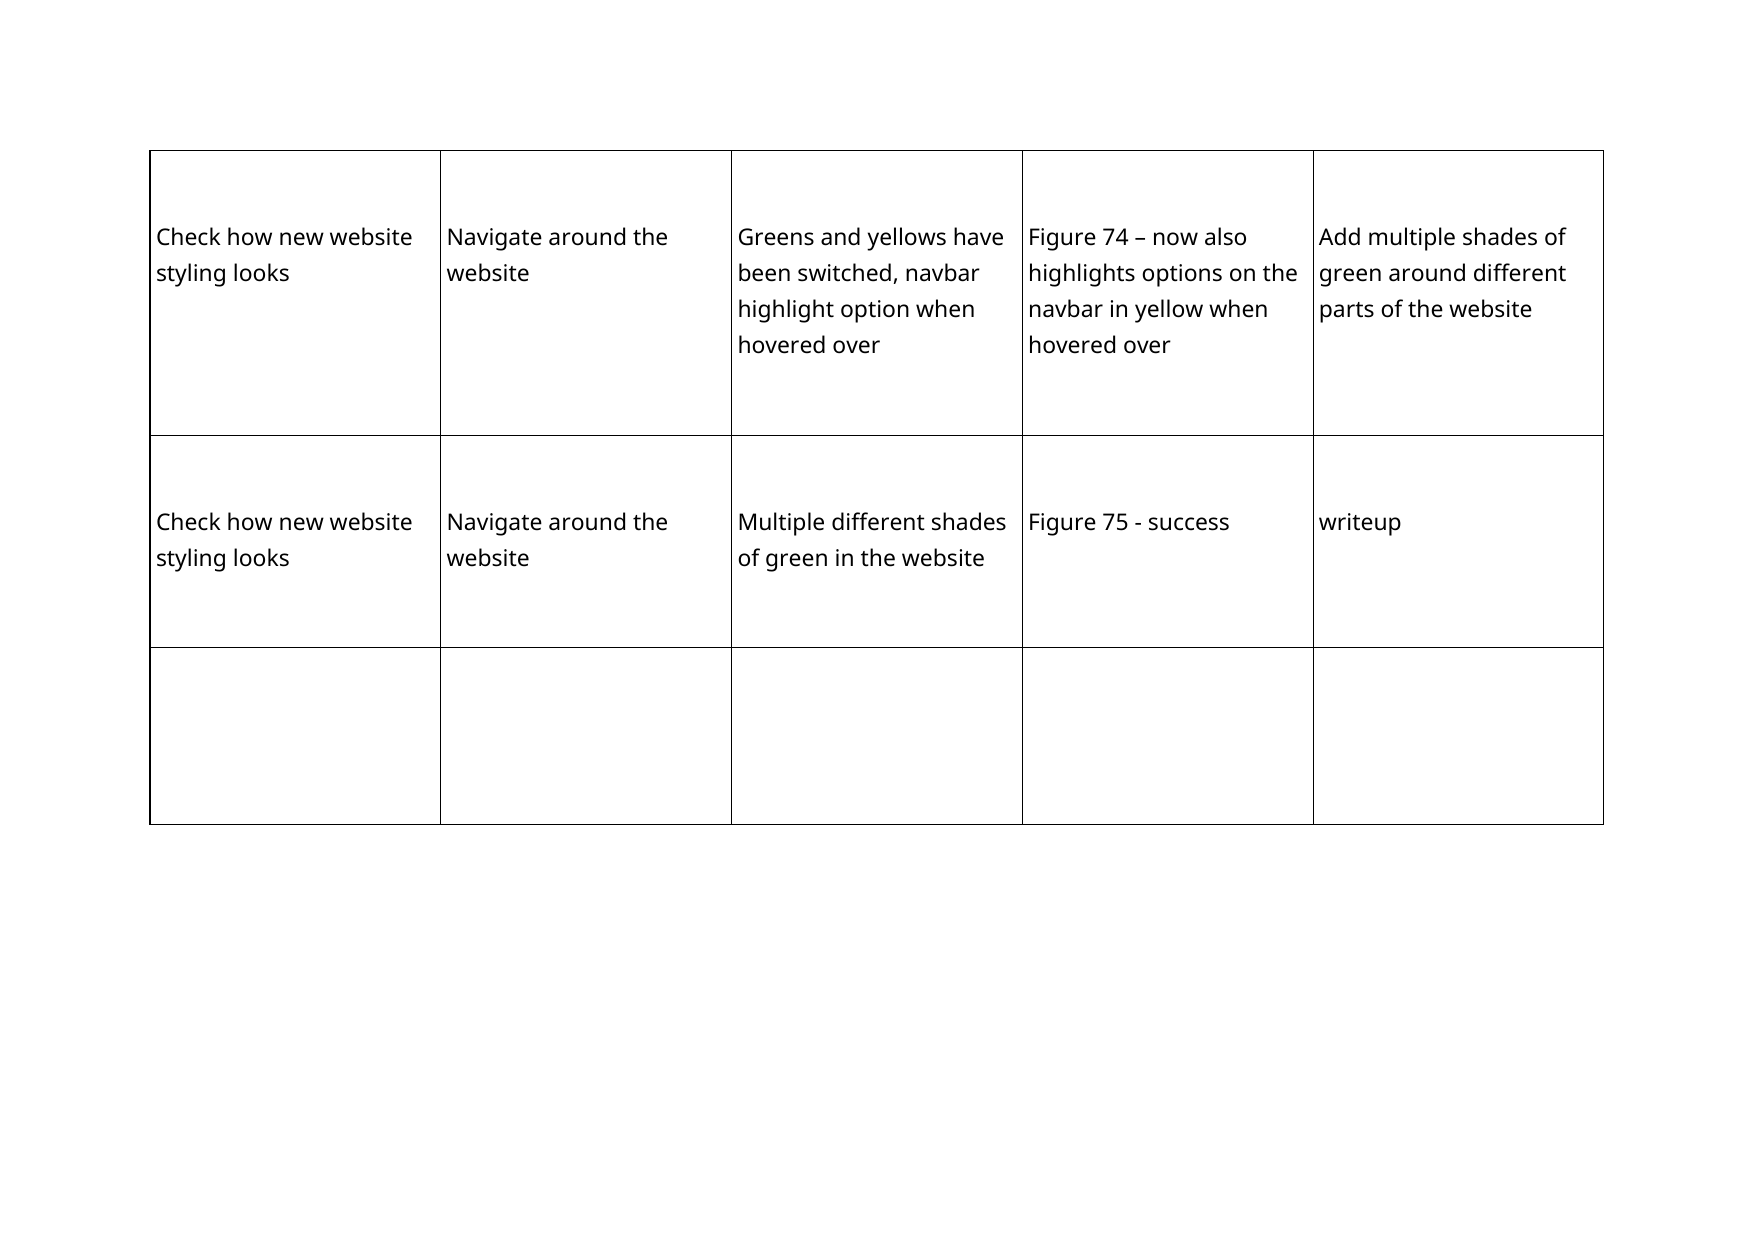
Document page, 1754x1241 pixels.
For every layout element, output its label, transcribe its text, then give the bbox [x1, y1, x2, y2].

table_cell Greens and yellows have been switched, navbar highlight option when hovered over [732, 151, 1022, 434]
table_cell writeup [1314, 436, 1603, 647]
table_cell Navigate around the website [441, 151, 731, 434]
table_cell Figure 75 - success [1023, 436, 1313, 647]
table_cell [732, 648, 1022, 824]
table_cell Check how new website styling looks [151, 436, 440, 647]
table_cell [441, 648, 731, 824]
table_cell Figure 74 – now also highlights options on the navbar in yellow when hovered over [1023, 151, 1313, 434]
table_cell [1023, 648, 1313, 824]
table_cell Check how new website styling looks [151, 151, 440, 434]
table_cell [1314, 648, 1603, 824]
table_cell Add multiple shades of green around different parts of the website [1314, 151, 1603, 434]
table_cell [151, 648, 440, 824]
table_cell Navigate around the website [441, 436, 731, 647]
table_cell Multiple different shades of green in the website [732, 436, 1022, 647]
